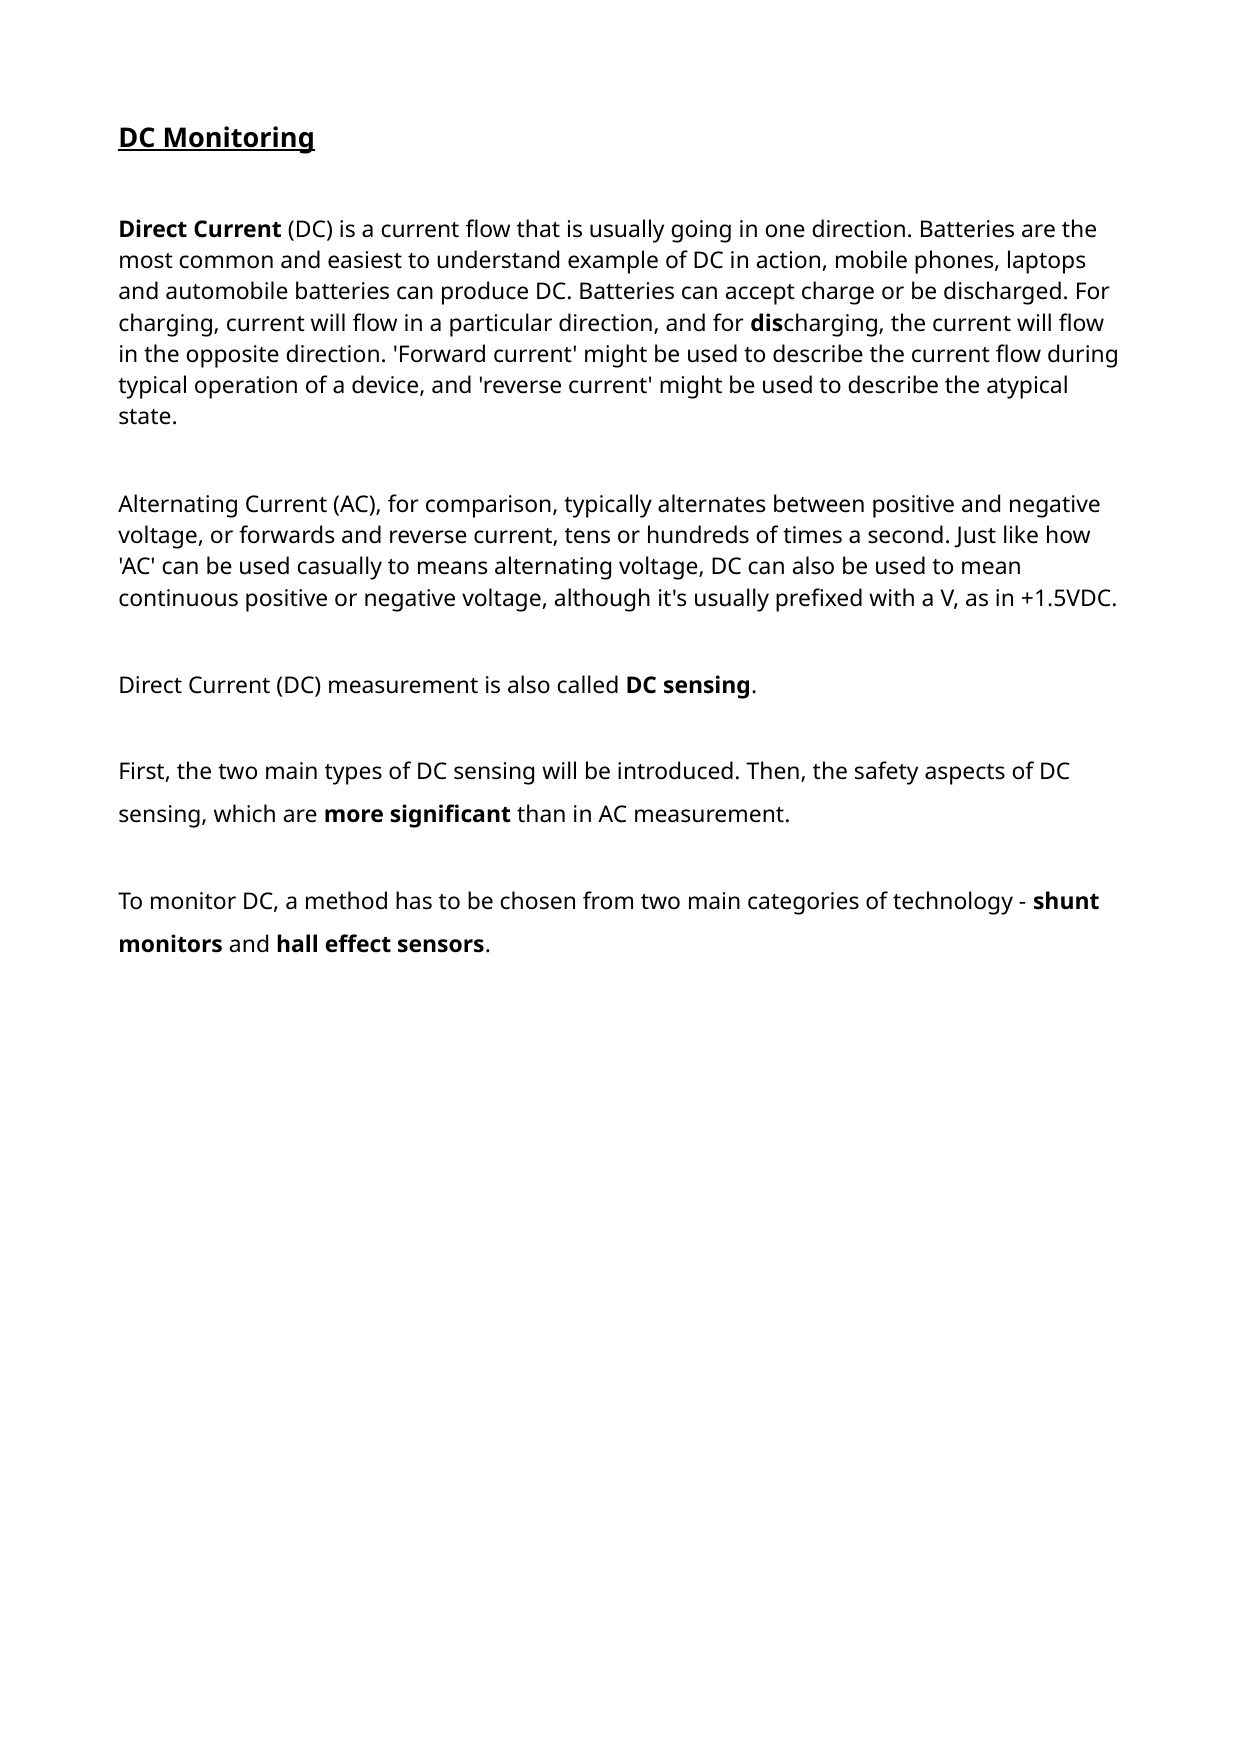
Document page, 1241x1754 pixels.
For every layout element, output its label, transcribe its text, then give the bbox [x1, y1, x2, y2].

text First, the two main types of DC sensing will be introduced. Then, the safety aspects of DC sensing, which are more significant than in AC measurement. [118, 755, 1122, 829]
text To monitor DC, a method has to be chosen from two main categories of technology - shunt monitors and hall effect sensors. [118, 884, 1122, 959]
text Direct Current (DC) measurement is also called DC sensing. [118, 669, 1122, 700]
text Direct Current (DC) is a current flow that is usually going in one direction. Batteries are the most common and easiest to understand example of DC in action, mobile phones, laptops and automobile batteries can produce DC. Batteries can accept charge or be discharged. For charging, current will flow in a particular direction, and for discharging, the current will flow in the opposite direction. 'Forward current' might be used to describe the current flow during typical operation of a device, and 'reverse current' might be used to describe the atypical state. [118, 213, 1122, 431]
text Alternating Current (AC), for comparison, typically alternates between positive and negative voltage, or forwards and reverse current, tens or hundreds of times a second. Just like how 'AC' can be used casually to means alternating voltage, DC can also be used to mean continuous positive or negative voltage, although it's usually prefixed with a V, as in +1.5VDC. [118, 488, 1122, 613]
text DC Monitoring [118, 118, 1122, 155]
